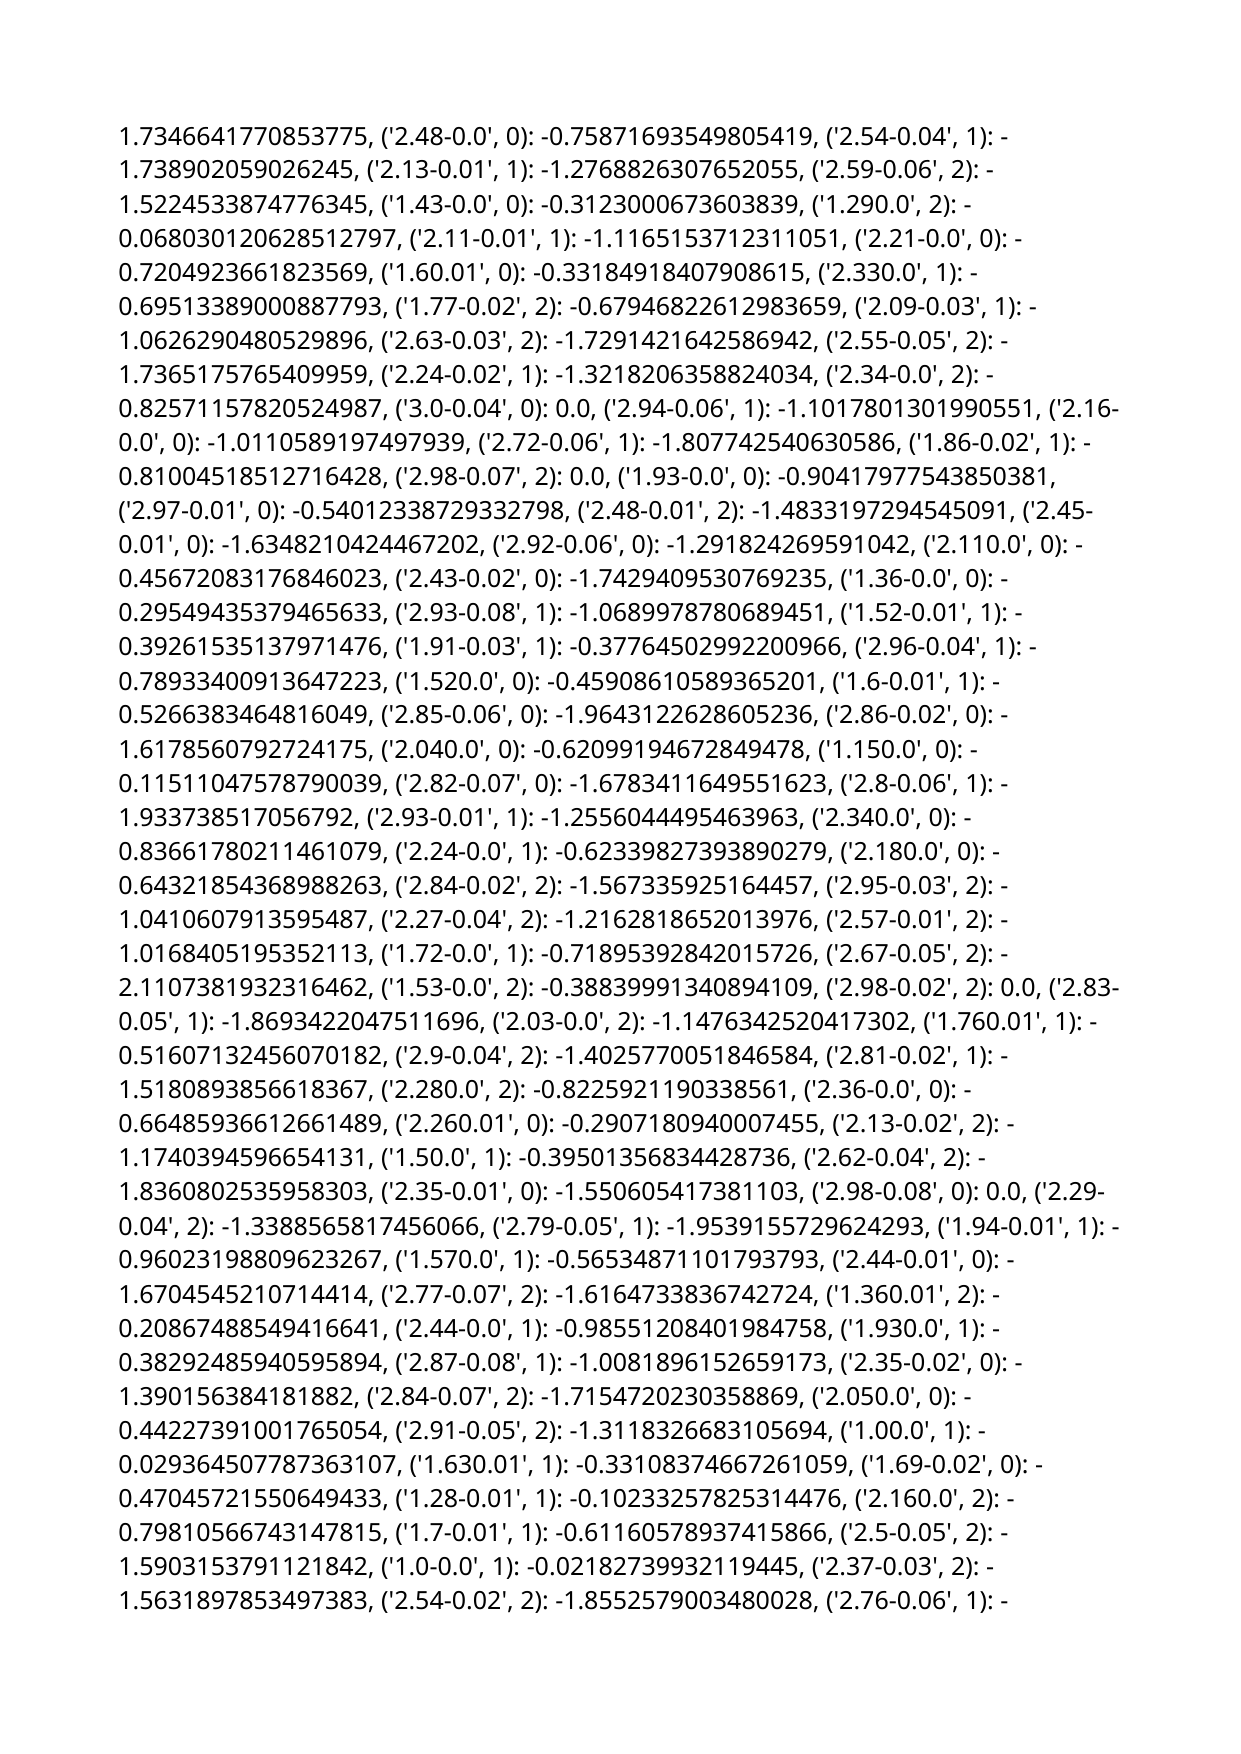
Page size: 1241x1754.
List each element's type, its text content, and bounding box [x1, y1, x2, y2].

text -1.7346641770853775, ('2.48-0.0', 0): -0.75871693549805419, ('2.54-0.04', 1): -1.738902059026245, ('2.13-0.01', 1): -1.2768826307652055, ('2.59-0.06', 2): -1.5224533874776345, ('1.43-0.0', 0): -0.3123000673603839, ('1.290.0', 2): -0.068030120628512797, ('2.11-0.01', 1): -1.1165153712311051, ('2.21-0.0', 0): -0.7204923661823569, ('1.60.01', 0): -0.33184918407908615, ('2.330.0', 1): -0.69513389000887793, ('1.77-0.02', 2): -0.67946822612983659, ('2.09-0.03', 1): -1.0626290480529896, ('2.63-0.03', 2): -1.7291421642586942, ('2.55-0.05', 2): -1.7365175765409959, ('2.24-0.02', 1): -1.3218206358824034, ('2.34-0.0', 2): -0.82571157820524987, ('3.0-0.04', 0): 0.0, ('2.94-0.06', 1): -1.1017801301990551, ('2.16-0.0', 0): -1.0110589197497939, ('2.72-0.06', 1): -1.807742540630586, ('1.86-0.02', 1): -0.81004518512716428, ('2.98-0.07', 2): 0.0, ('1.93-0.0', 0): -0.90417977543850381, ('2.97-0.01', 0): -0.54012338729332798, ('2.48-0.01', 2): -1.4833197294545091, ('2.45-0.01', 0): -1.6348210424467202, ('2.92-0.06', 0): -1.291824269591042, ('2.110.0', 0): -0.45672083176846023, ('2.43-0.02', 0): -1.7429409530769235, ('1.36-0.0', 0): -0.29549435379465633, ('2.93-0.08', 1): -1.0689978780689451, ('1.52-0.01', 1): -0.39261535137971476, ('1.91-0.03', 1): -0.37764502992200966, ('2.96-0.04', 1): -0.78933400913647223, ('1.520.0', 0): -0.45908610589365201, ('1.6-0.01', 1): -0.5266383464816049, ('2.85-0.06', 0): -1.9643122628605236, ('2.86-0.02', 0): -1.6178560792724175, ('2.040.0', 0): -0.62099194672849478, ('1.150.0', 0): -0.11511047578790039, ('2.82-0.07', 0): -1.6783411649551623, ('2.8-0.06', 1): -1.933738517056792, ('2.93-0.01', 1): -1.2556044495463963, ('2.340.0', 0): -0.83661780211461079, ('2.24-0.0', 1): -0.62339827393890279, ('2.180.0', 0): -0.64321854368988263, ('2.84-0.02', 2): -1.567335925164457, ('2.95-0.03', 2): -1.0410607913595487, ('2.27-0.04', 2): -1.2162818652013976, ('2.57-0.01', 2): -1.0168405195352113, ('1.72-0.0', 1): -0.71895392842015726, ('2.67-0.05', 2): -2.1107381932316462, ('1.53-0.0', 2): -0.38839991340894109, ('2.98-0.02', 2): 0.0, ('2.83-0.05', 1): -1.8693422047511696, ('2.03-0.0', 2): -1.1476342520417302, ('1.760.01', 1): -0.51607132456070182, ('2.9-0.04', 2): -1.4025770051846584, ('2.81-0.02', 1): -1.5180893856618367, ('2.280.0', 2): -0.8225921190338561, ('2.36-0.0', 0): -0.66485936612661489, ('2.260.01', 0): -0.2907180940007455, ('2.13-0.02', 2): -1.1740394596654131, ('1.50.0', 1): -0.39501356834428736, ('2.62-0.04', 2): -1.8360802535958303, ('2.35-0.01', 0): -1.550605417381103, ('2.98-0.08', 0): 0.0, ('2.29-0.04', 2): -1.3388565817456066, ('2.79-0.05', 1): -1.9539155729624293, ('1.94-0.01', 1): -0.96023198809623267, ('1.570.0', 1): -0.56534871101793793, ('2.44-0.01', 0): -1.6704545210714414, ('2.77-0.07', 2): -1.6164733836742724, ('1.360.01', 2): -0.20867488549416641, ('2.44-0.0', 1): -0.98551208401984758, ('1.930.0', 1): -0.38292485940595894, ('2.87-0.08', 1): -1.0081896152659173, ('2.35-0.02', 0): -1.390156384181882, ('2.84-0.07', 2): -1.7154720230358869, ('2.050.0', 0): -0.44227391001765054, ('2.91-0.05', 2): -1.3118326683105694, ('1.00.0', 1): -0.029364507787363107, ('1.630.01', 1): -0.33108374667261059, ('1.69-0.02', 0): -0.47045721550649433, ('1.28-0.01', 1): -0.10233257825314476, ('2.160.0', 2): -0.79810566743147815, ('1.7-0.01', 1): -0.61160578937415866, ('2.5-0.05', 2): -1.5903153791121842, ('1.0-0.0', 1): -0.02182739932119445, ('2.37-0.03', 2): -1.5631897853497383, ('2.54-0.02', 2): -1.8552579003480028, ('2.76-0.06', 1): [118, 118, 1122, 1617]
